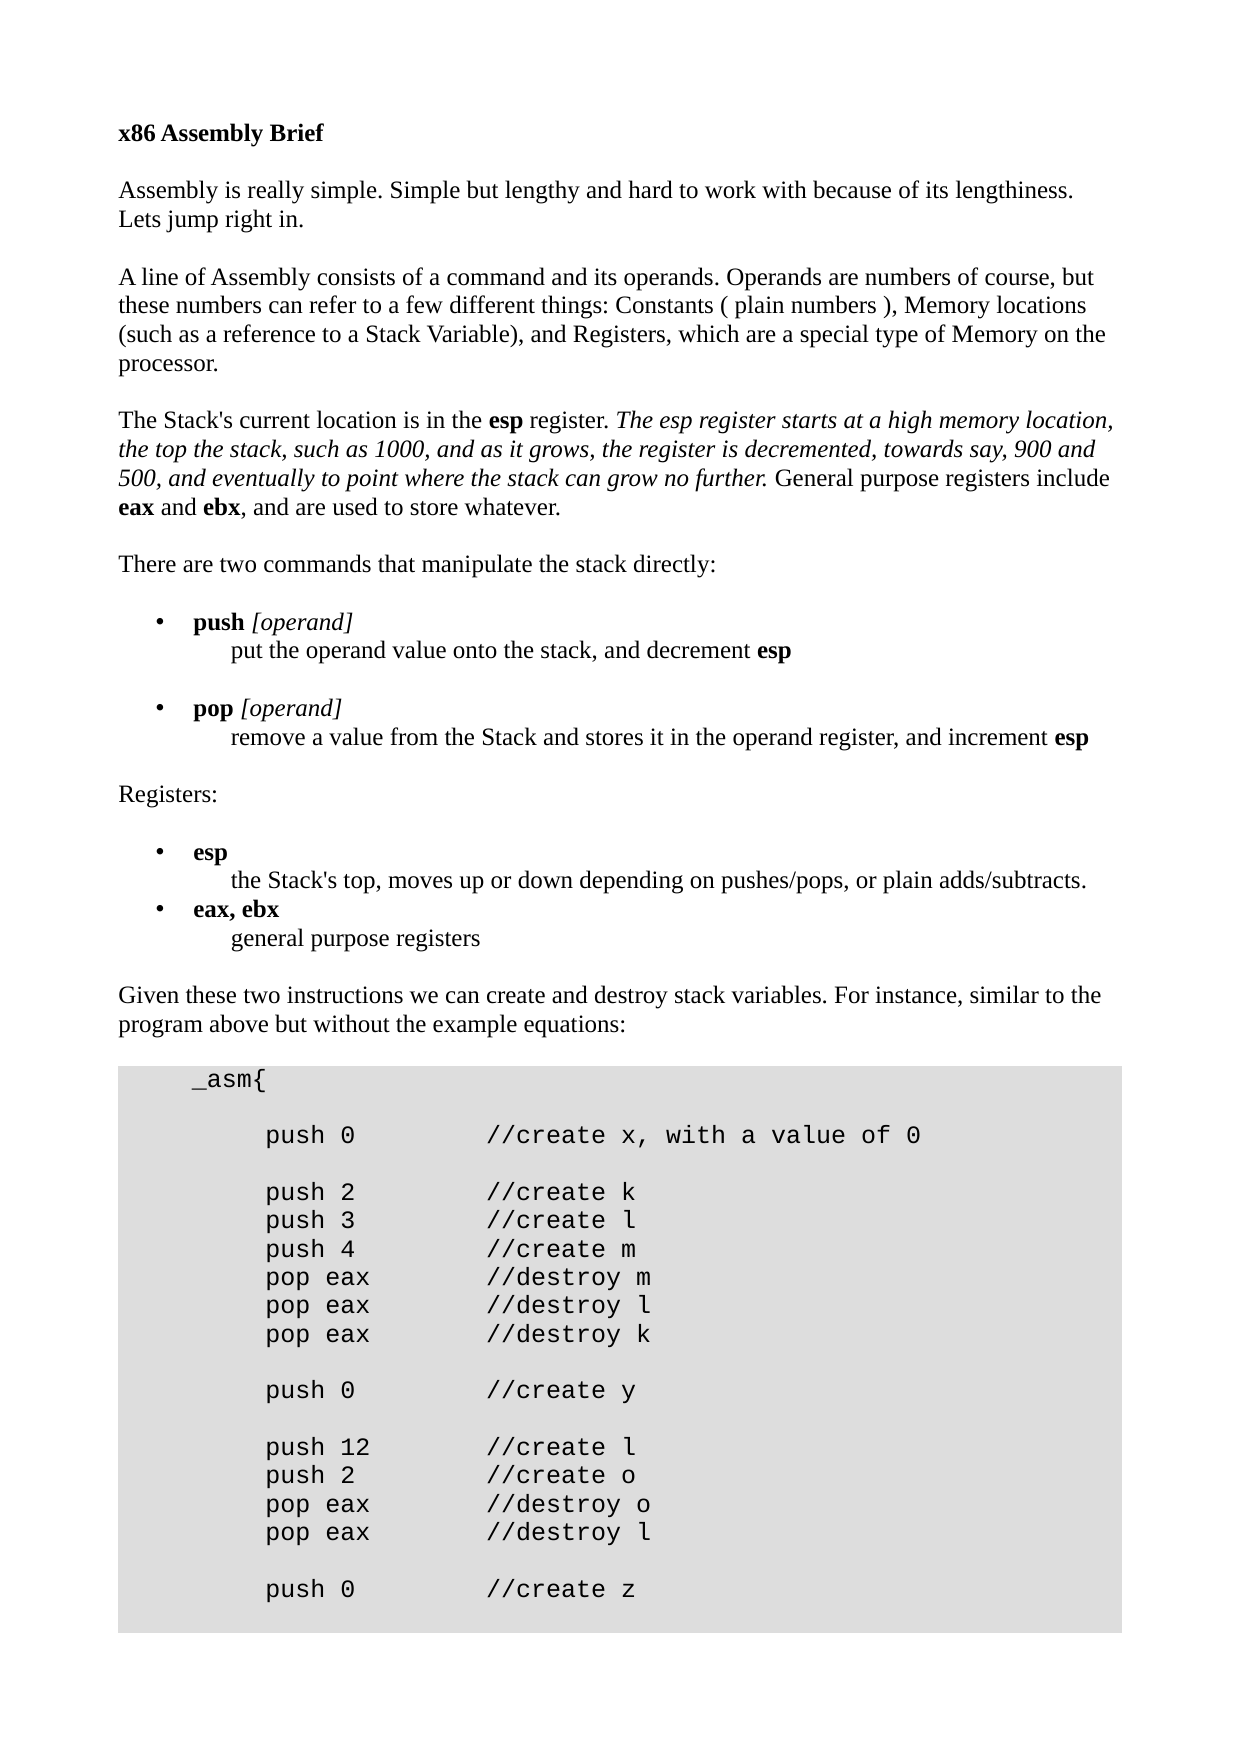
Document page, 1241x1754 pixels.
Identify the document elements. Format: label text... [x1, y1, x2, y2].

text pop eax //destroy k [118, 1321, 1122, 1350]
text The Stack's current location is in the esp register. The esp register starts at a high memory location, the top the stack, such as 1000, and as it grows, the register is decremented, towards say, 900 and 500, and eventually to point where the stack can grow no further. General purpose registers include eax and ebx, and are used to store whatever. [118, 406, 1122, 521]
text push 0 //create x, with a value of 0 [118, 1123, 1122, 1151]
text pop eax //destroy m [118, 1265, 1122, 1293]
text push 3 //create l [118, 1208, 1122, 1236]
list remove a value from the Stack and stores it in the operand register, and increment esp [193, 722, 1122, 751]
text There are two commands that manipulate the stack directly: [118, 549, 1122, 578]
text x86 Assembly Brief [118, 118, 1122, 147]
text pop eax //destroy l [118, 1293, 1122, 1321]
text push 0 //create z [118, 1576, 1122, 1605]
text push 4 //create m [118, 1236, 1122, 1265]
list push [operand] [156, 607, 1122, 636]
text pop eax //destroy l [118, 1520, 1122, 1548]
list pop [operand] [156, 693, 1122, 722]
text push 2 //create o [118, 1463, 1122, 1491]
text push 0 //create y [118, 1378, 1122, 1406]
text A line of Assembly consists of a command and its operands. Operands are numbers of course, but these numbers can refer to a few different things: Constants ( plain numbers ), Memory locations (such as a reference to a Stack Variable), and Registers, which are a special type of Memory on the processor. [118, 262, 1122, 377]
text Registers: [118, 779, 1122, 808]
text _asm{ [118, 1066, 1122, 1095]
list put the operand value onto the stack, and decrement esp [193, 636, 1122, 664]
list esp [156, 837, 1122, 866]
text Assembly is really simple. Simple but lengthy and hard to work with because of its lengthiness. Lets jump right in. [118, 176, 1122, 233]
list the Stack's top, moves up or down depending on pushes/pops, or plain adds/subtracts. [193, 866, 1122, 894]
text pop eax //destroy o [118, 1491, 1122, 1520]
text push 12 //create l [118, 1435, 1122, 1463]
list general purpose registers [193, 923, 1122, 952]
text Given these two instructions we can create and destroy stack variables. For instance, similar to the program above but without the example equations: [118, 981, 1122, 1038]
list eax, ebx [156, 894, 1122, 923]
text push 2 //create k [118, 1180, 1122, 1208]
